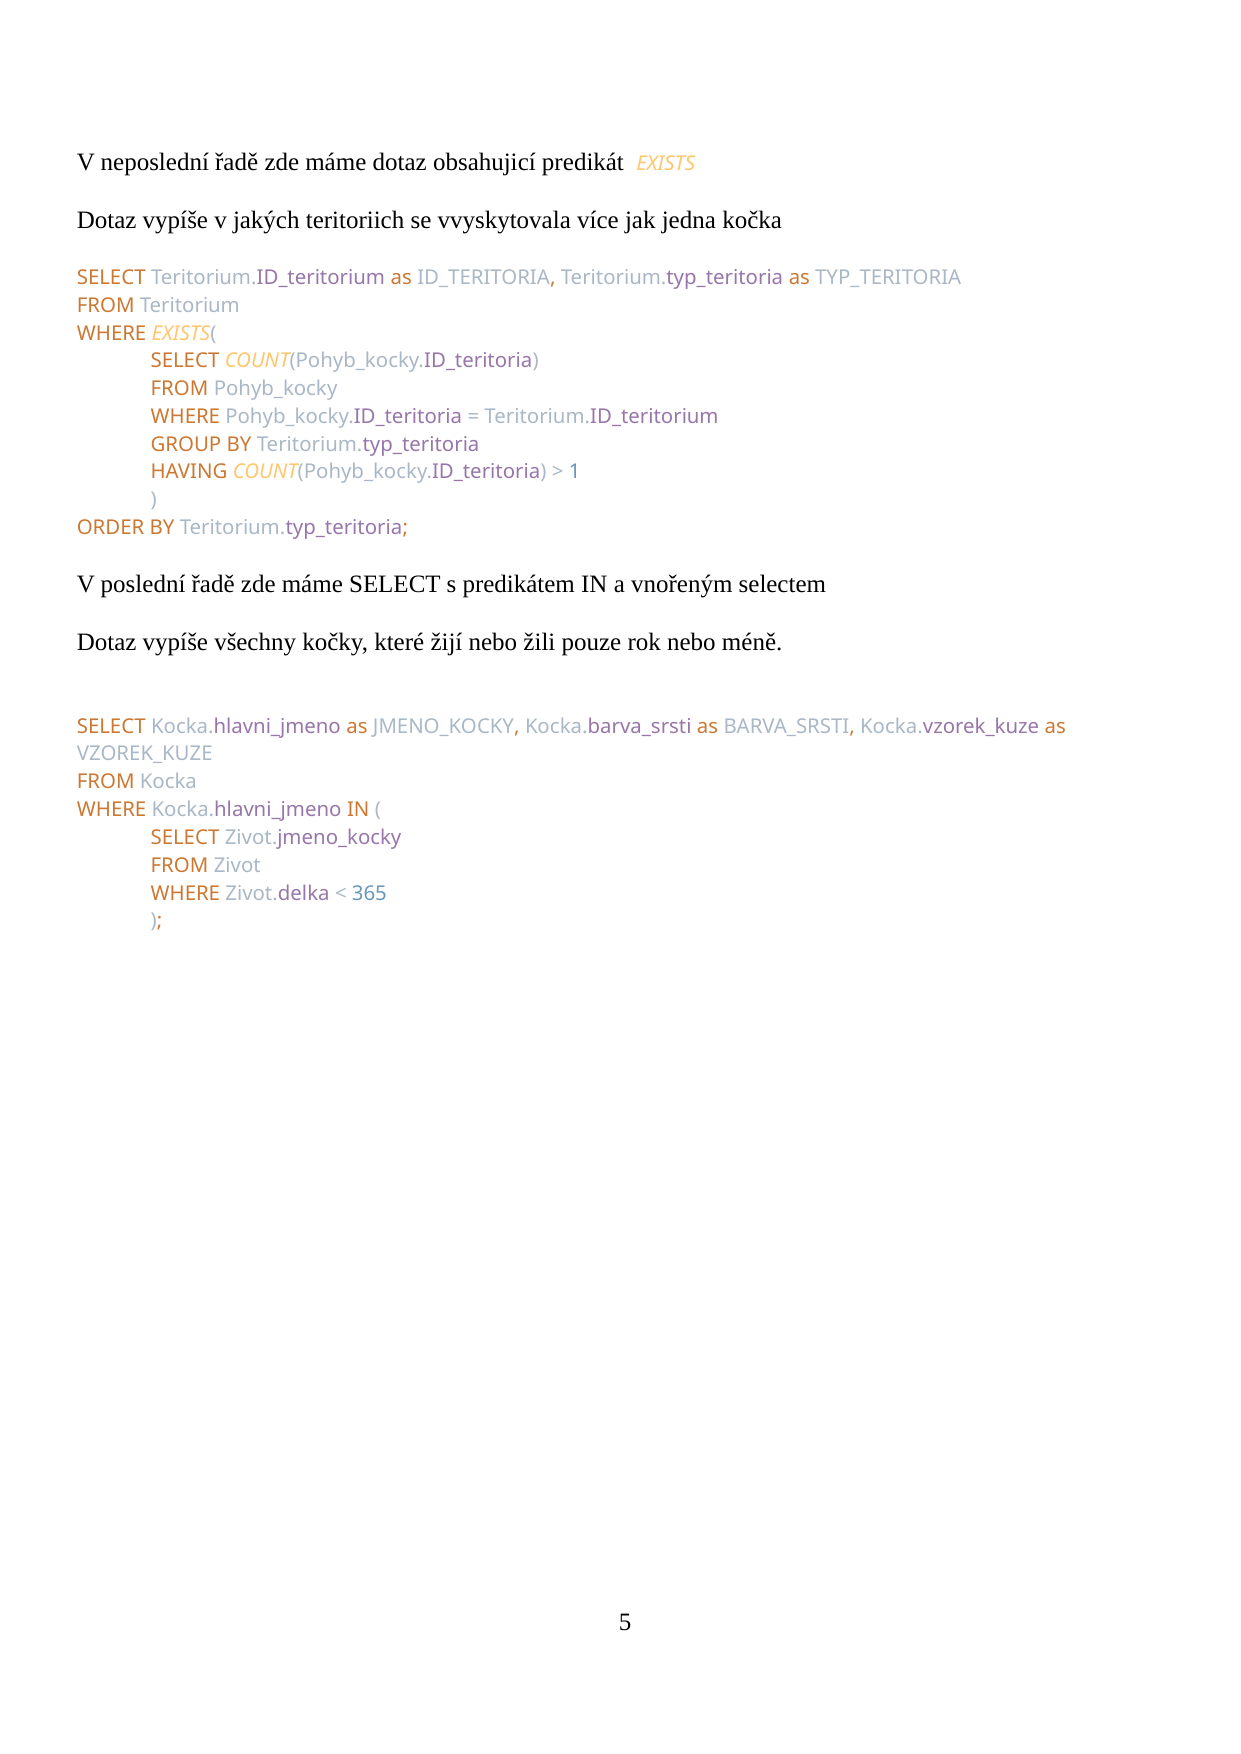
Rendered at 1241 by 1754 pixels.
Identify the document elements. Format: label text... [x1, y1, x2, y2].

text GROUP BY Teritorium.typ_teritoria [77, 429, 1173, 457]
text WHERE Pohyb_kocky.ID_teritoria = Teritorium.ID_teritorium [77, 401, 1173, 429]
text SELECT COUNT(Pohyb_kocky.ID_teritoria) [77, 346, 1173, 374]
text ); [77, 906, 1173, 934]
text ORDER BY Teritorium.typ_teritoria; [77, 513, 1173, 541]
text FROM Pohyb_kocky [77, 374, 1173, 401]
text HAVING COUNT(Pohyb_kocky.ID_teritoria) > 1 [77, 457, 1173, 485]
text SELECT Teritorium.ID_teritorium as ID_TERITORIA, Teritorium.typ_teritoria as TYP_TERITORIA [77, 262, 1173, 290]
text WHERE Zivot.delka < 365 [77, 878, 1173, 906]
text V poslední řadě zde máme SELECT s predikátem IN a vnořeným selectem [77, 569, 1173, 598]
text FROM Zivot [77, 850, 1173, 878]
text SELECT Zivot.jmeno_kocky [77, 822, 1173, 850]
text V neposlední řadě zde máme dotaz obsahujicí predikát EXISTS [77, 147, 1173, 176]
text WHERE Kocka.hlavni_jmeno IN ( [77, 794, 1173, 822]
text SELECT Kocka.hlavni_jmeno as JMENO_KOCKY, Kocka.barva_srsti as BARVA_SRSTI, Kocka.vzorek_kuze as VZOREK_KUZE [77, 711, 1173, 767]
text FROM Teritorium [77, 290, 1173, 318]
text Dotaz vypíše v jakých teritoriich se vvyskytovala více jak jedna kočka [77, 205, 1173, 234]
text Dotaz vypíše všechny kočky, které žijí nebo žili pouze rok nebo méně. [77, 627, 1173, 656]
text WHERE EXISTS( [77, 318, 1173, 346]
text FROM Kocka [77, 767, 1173, 794]
text ) [77, 485, 1173, 513]
